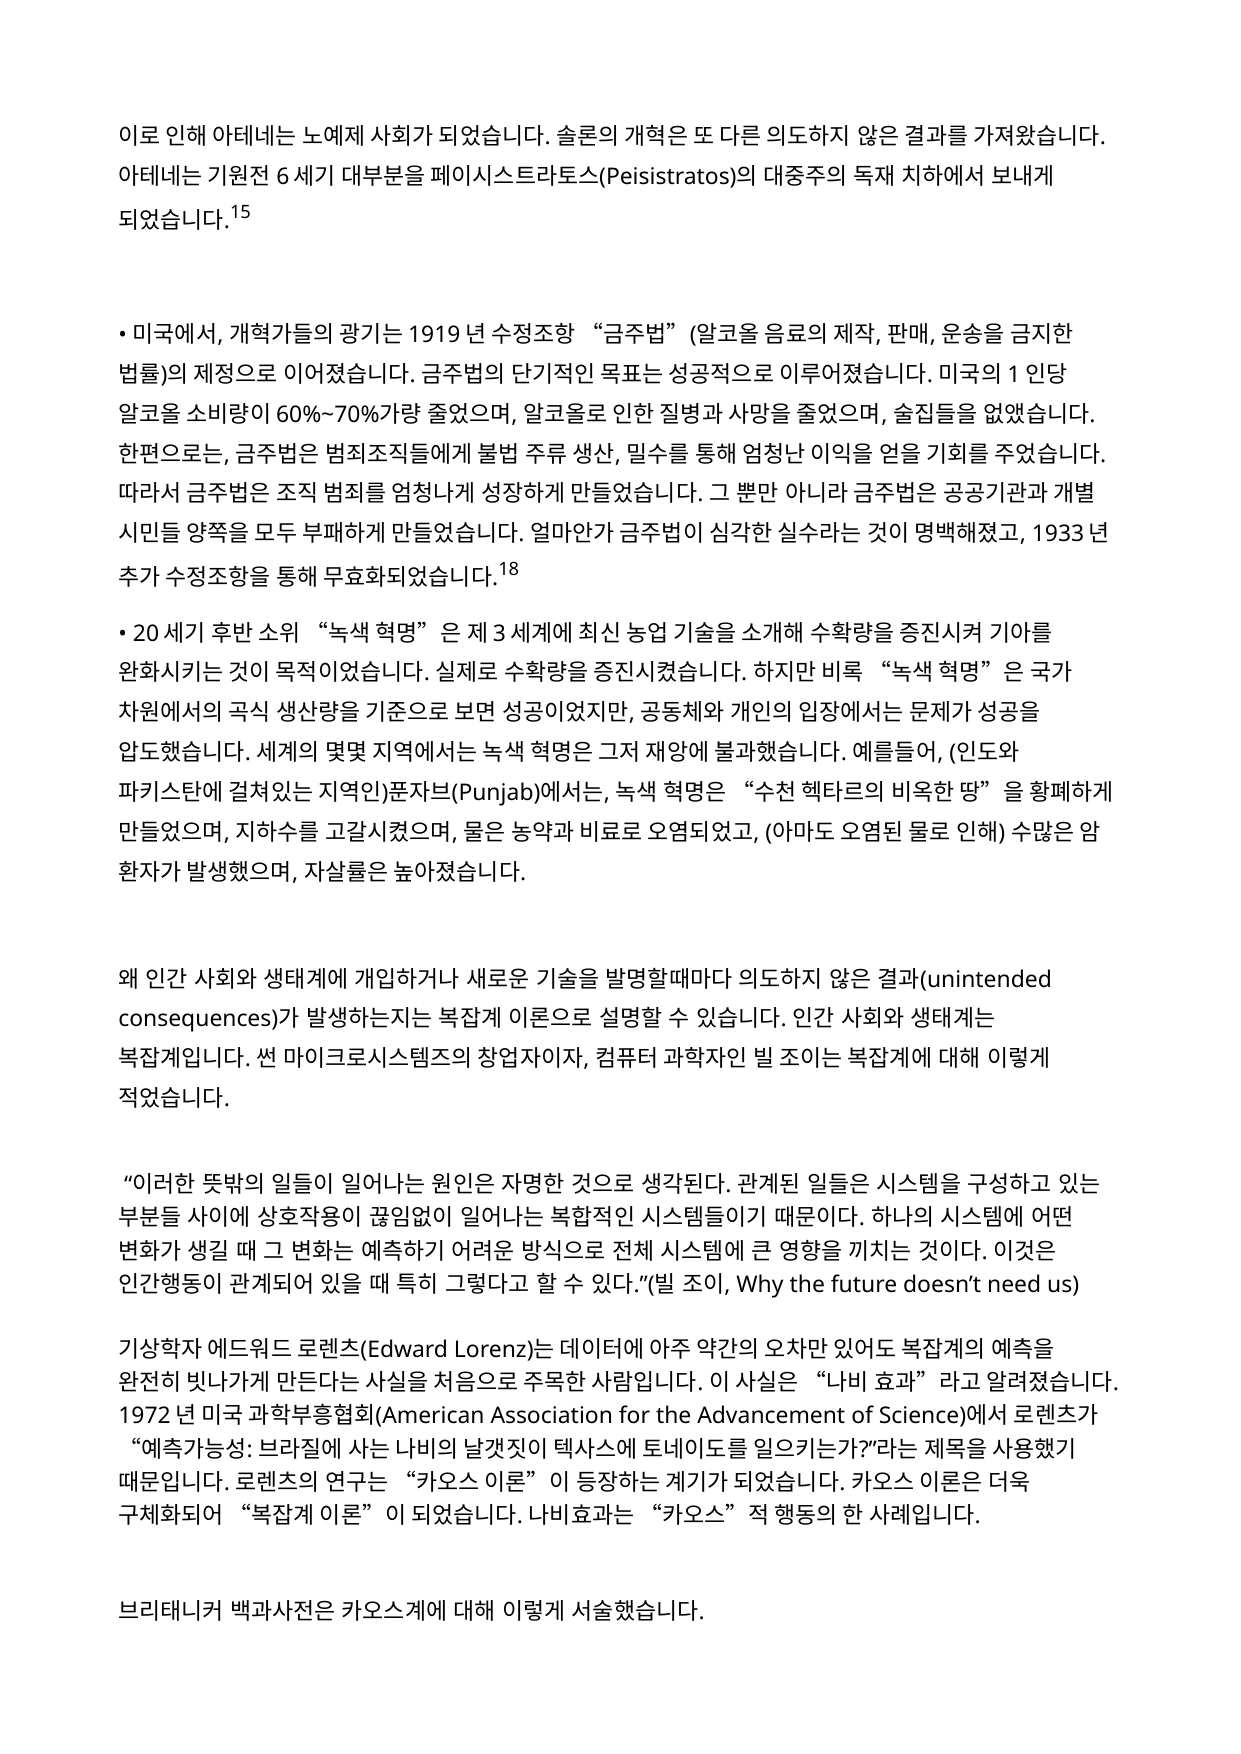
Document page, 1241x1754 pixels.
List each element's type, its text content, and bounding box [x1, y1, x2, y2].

text “이러한 뜻밖의 일들이 일어나는 원인은 자명한 것으로 생각된다. 관계된 일들은 시스템을 구성하고 있는 부분들 사이에 상호작용이 끊임없이 일어나는 복합적인 시스템들이기 때문이다. 하나의 시스템에 어떤 변화가 생길 때 그 변화는 예측하기 어려운 방식으로 전체 시스템에 큰 영향을 끼치는 것이다. 이것은 인간행동이 관계되어 있을 때 특히 그렇다고 할 수 있다.”(빌 조이, Why the future doesn’t need us) [118, 1166, 1122, 1299]
text 이로 인해 아테네는 노예제 사회가 되었습니다. 솔론의 개혁은 또 다른 의도하지 않은 결과를 가져왔습니다. 아테네는 기원전 6세기 대부분을 페이시스트라토스(Peisistratos)의 대중주의 독재 치하에서 보내게 되었습니다.15 [118, 118, 1122, 235]
text • 20세기 후반 소위 “녹색 혁명”은 제3세계에 최신 농업 기술을 소개해 수확량을 증진시켜 기아를 완화시키는 것이 목적이었습니다. 실제로 수확량을 증진시켰습니다. 하지만 비록 “녹색 혁명”은 국가 차원에서의 곡식 생산량을 기준으로 보면 성공이었지만, 공동체와 개인의 입장에서는 문제가 성공을 압도했습니다. 세계의 몇몇 지역에서는 녹색 혁명은 그저 재앙에 불과했습니다. 예를들어, (인도와 파키스탄에 걸쳐있는 지역인)푼자브(Punjab)에서는, 녹색 혁명은 “수천 헥타르의 비옥한 땅”을 황폐하게 만들었으며, 지하수를 고갈시켰으며, 물은 농약과 비료로 오염되었고, (아마도 오염된 물로 인해) 수많은 암 환자가 발생했으며, 자살률은 높아졌습니다. [118, 614, 1122, 887]
text 왜 인간 사회와 생태계에 개입하거나 새로운 기술을 발명할때마다 의도하지 않은 결과(unintended consequences)가 발생하는지는 복잡계 이론으로 설명할 수 있습니다. 인간 사회와 생태계는 복잡계입니다. 썬 마이크로시스템즈의 창업자이자, 컴퓨터 과학자인 빌 조이는 복잡계에 대해 이렇게 적었습니다. [118, 960, 1122, 1113]
text 브리태니커 백과사전은 카오스계에 대해 이렇게 서술했습니다. [118, 1593, 1122, 1626]
text 기상학자 에드워드 로렌츠(Edward Lorenz)는 데이터에 아주 약간의 오차만 있어도 복잡계의 예측을 완전히 빗나가게 만든다는 사실을 처음으로 주목한 사람입니다. 이 사실은 “나비 효과”라고 알려졌습니다. 1972년 미국 과학부흥협회(American Association for the Advancement of Science)에서 로렌츠가 “예측가능성: 브라질에 사는 나비의 날갯짓이 텍사스에 토네이도를 일으키는가?”라는 제목을 사용했기 때문입니다. 로렌츠의 연구는 “카오스 이론”이 등장하는 계기가 되었습니다. 카오스 이론은 더욱 구체화되어 “복잡계 이론”이 되었습니다. 나비효과는 “카오스”적 행동의 한 사례입니다. [118, 1331, 1122, 1531]
text • 미국에서, 개혁가들의 광기는 1919년 수정조항 “금주법”(알코올 음료의 제작, 판매, 운송을 금지한 법률)의 제정으로 이어졌습니다. 금주법의 단기적인 목표는 성공적으로 이루어졌습니다. 미국의 1인당 알코올 소비량이 60%~70%가량 줄었으며, 알코올로 인한 질병과 사망을 줄었으며, 술집들을 없앴습니다. 한편으로는, 금주법은 범죄조직들에게 불법 주류 생산, 밀수를 통해 엄청난 이익을 얻을 기회를 주었습니다. 따라서 금주법은 조직 범죄를 엄청나게 성장하게 만들었습니다. 그 뿐만 아니라 금주법은 공공기관과 개별 시민들 양쪽을 모두 부패하게 만들었습니다. 얼마안가 금주법이 심각한 실수라는 것이 명백해졌고, 1933년 추가 수정조항을 통해 무효화되었습니다.18 [118, 316, 1122, 592]
